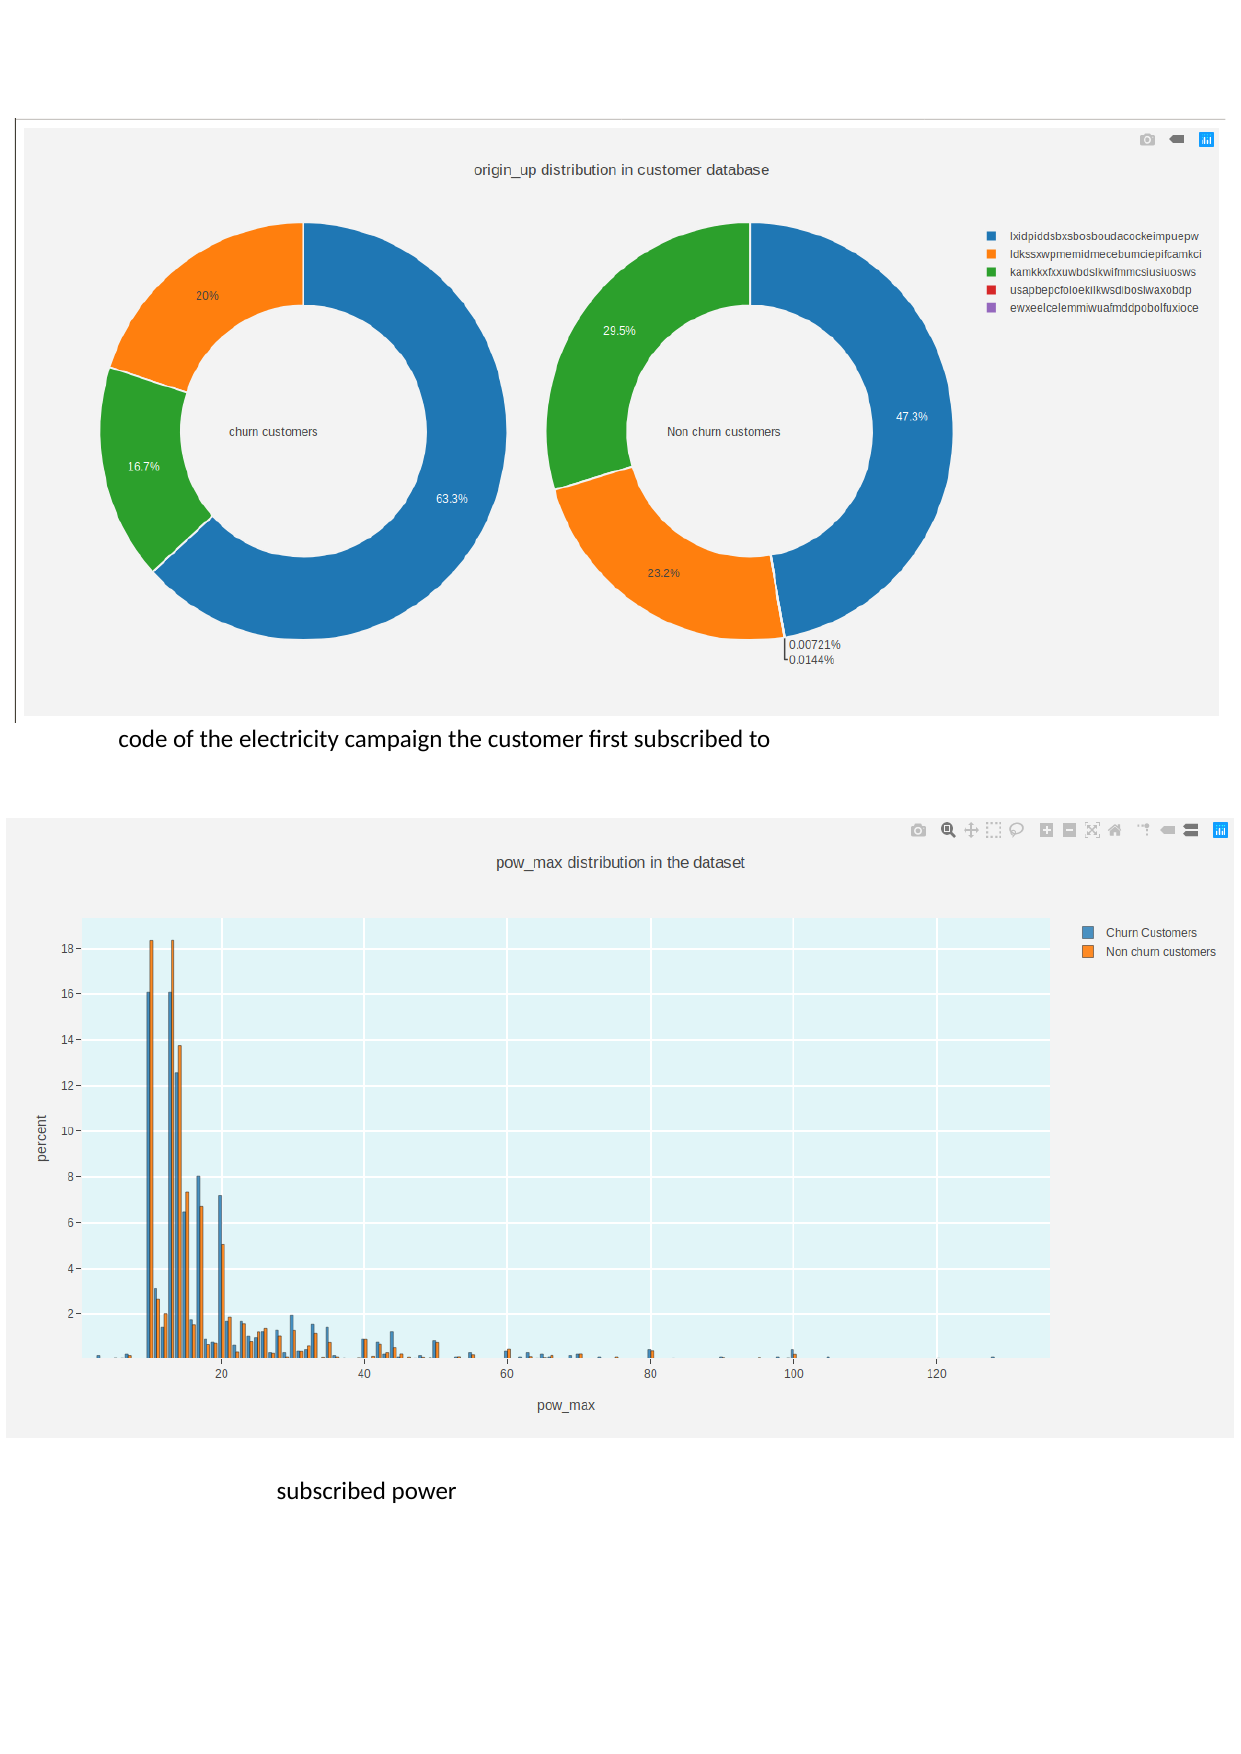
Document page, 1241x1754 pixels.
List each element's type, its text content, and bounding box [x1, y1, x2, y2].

picture [0, 810, 1241, 1445]
picture [14, 118, 1226, 723]
text subscribed power [118, 1475, 1122, 1505]
text code of the electricity campaign the customer first subscribed to [118, 723, 1122, 753]
